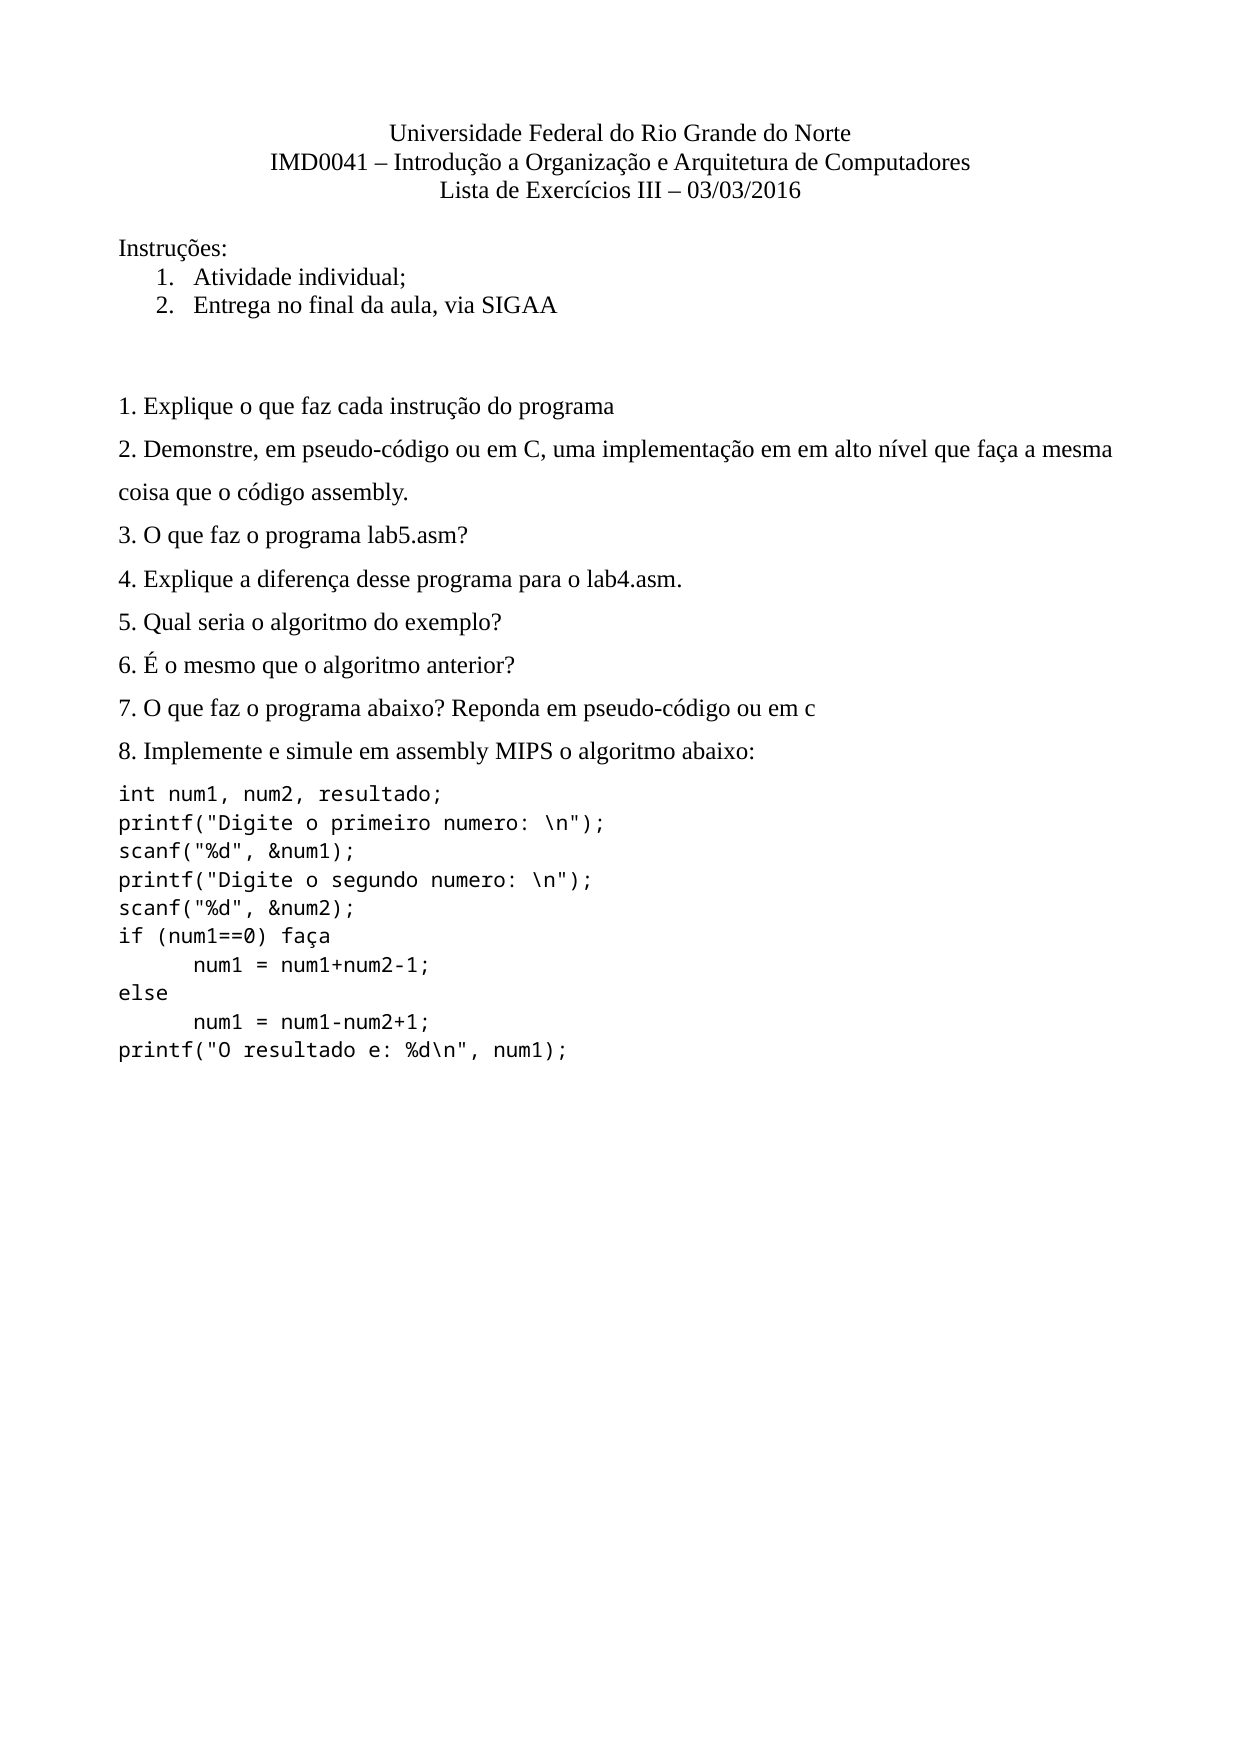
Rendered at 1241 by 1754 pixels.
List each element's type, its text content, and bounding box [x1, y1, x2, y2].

text else [118, 978, 1122, 1007]
text printf("Digite o primeiro numero: \n"); [118, 808, 1122, 836]
text Lista de Exercícios III – 03/03/2016 [118, 176, 1122, 204]
text 1. Explique o que faz cada instrução do programa [118, 391, 1122, 420]
text scanf("%d", &num1); [118, 836, 1122, 865]
text IMD0041 – Introdução a Organização e Arquitetura de Computadores [118, 147, 1122, 176]
text printf("O resultado e: %d\n", num1); [118, 1035, 1122, 1064]
text 5. Qual seria o algoritmo do exemplo? [118, 607, 1122, 636]
text num1 = num1+num2-1; [118, 950, 1122, 978]
text 8. Implemente e simule em assembly MIPS o algoritmo abaixo: [118, 736, 1122, 765]
text 2. Demonstre, em pseudo-código ou em C, uma implementação em em alto nível que faça a mesma coisa que o código assembly. [118, 434, 1122, 506]
text Instruções: [118, 233, 1122, 262]
text Universidade Federal do Rio Grande do Norte [118, 118, 1122, 147]
list Entrega no final da aula, via SIGAA [156, 291, 1122, 319]
text int num1, num2, resultado; [118, 779, 1122, 808]
text num1 = num1-num2+1; [118, 1007, 1122, 1035]
text 3. O que faz o programa lab5.asm? [118, 521, 1122, 549]
text 4. Explique a diferença desse programa para o lab4.asm. [118, 564, 1122, 592]
list Atividade individual; [156, 262, 1122, 291]
text printf("Digite o segundo numero: \n"); [118, 865, 1122, 893]
text 6. É o mesmo que o algoritmo anterior? [118, 650, 1122, 679]
text scanf("%d", &num2); [118, 893, 1122, 922]
text 7. O que faz o programa abaixo? Reponda em pseudo-código ou em c [118, 693, 1122, 722]
text if (num1==0) faça [118, 922, 1122, 950]
